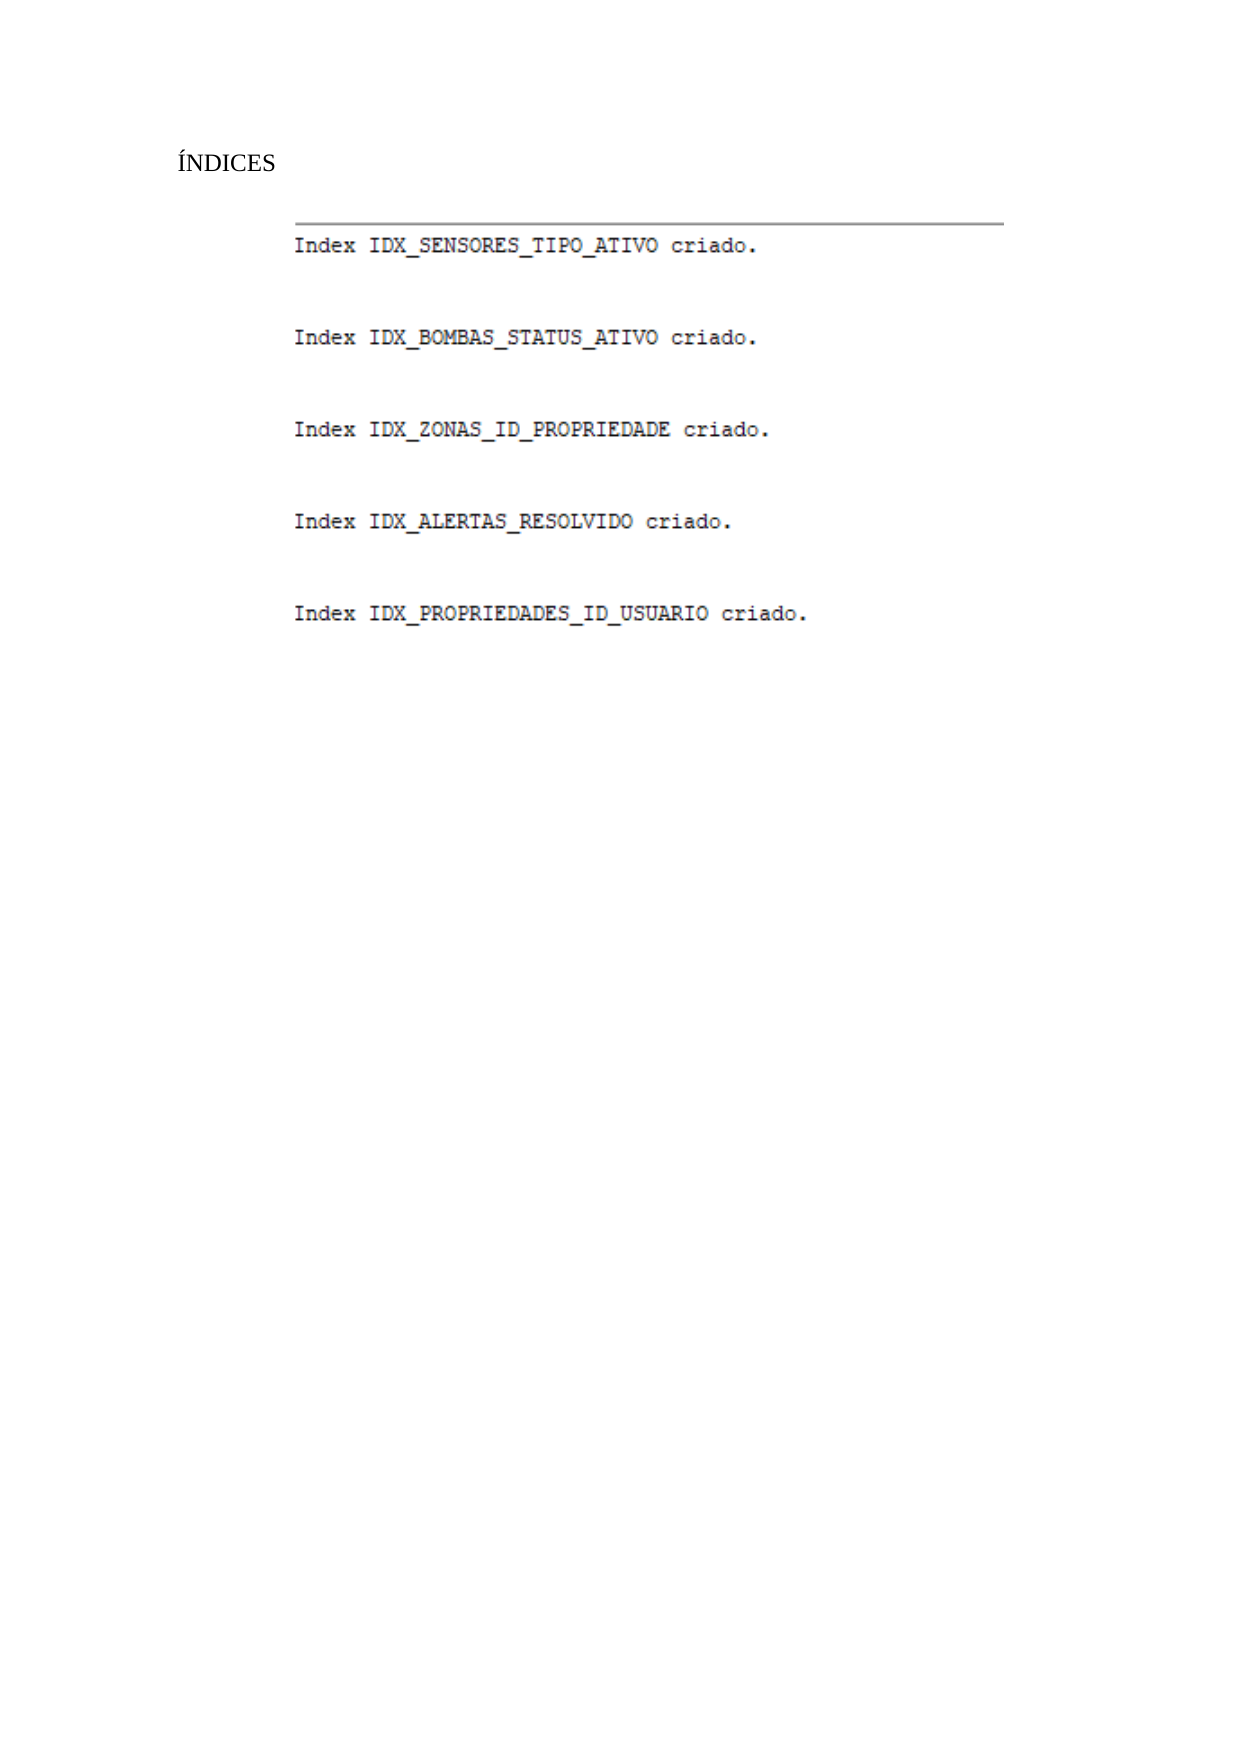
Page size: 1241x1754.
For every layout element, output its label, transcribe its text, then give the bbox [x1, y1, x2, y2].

text ÍNDICES [177, 148, 1122, 177]
